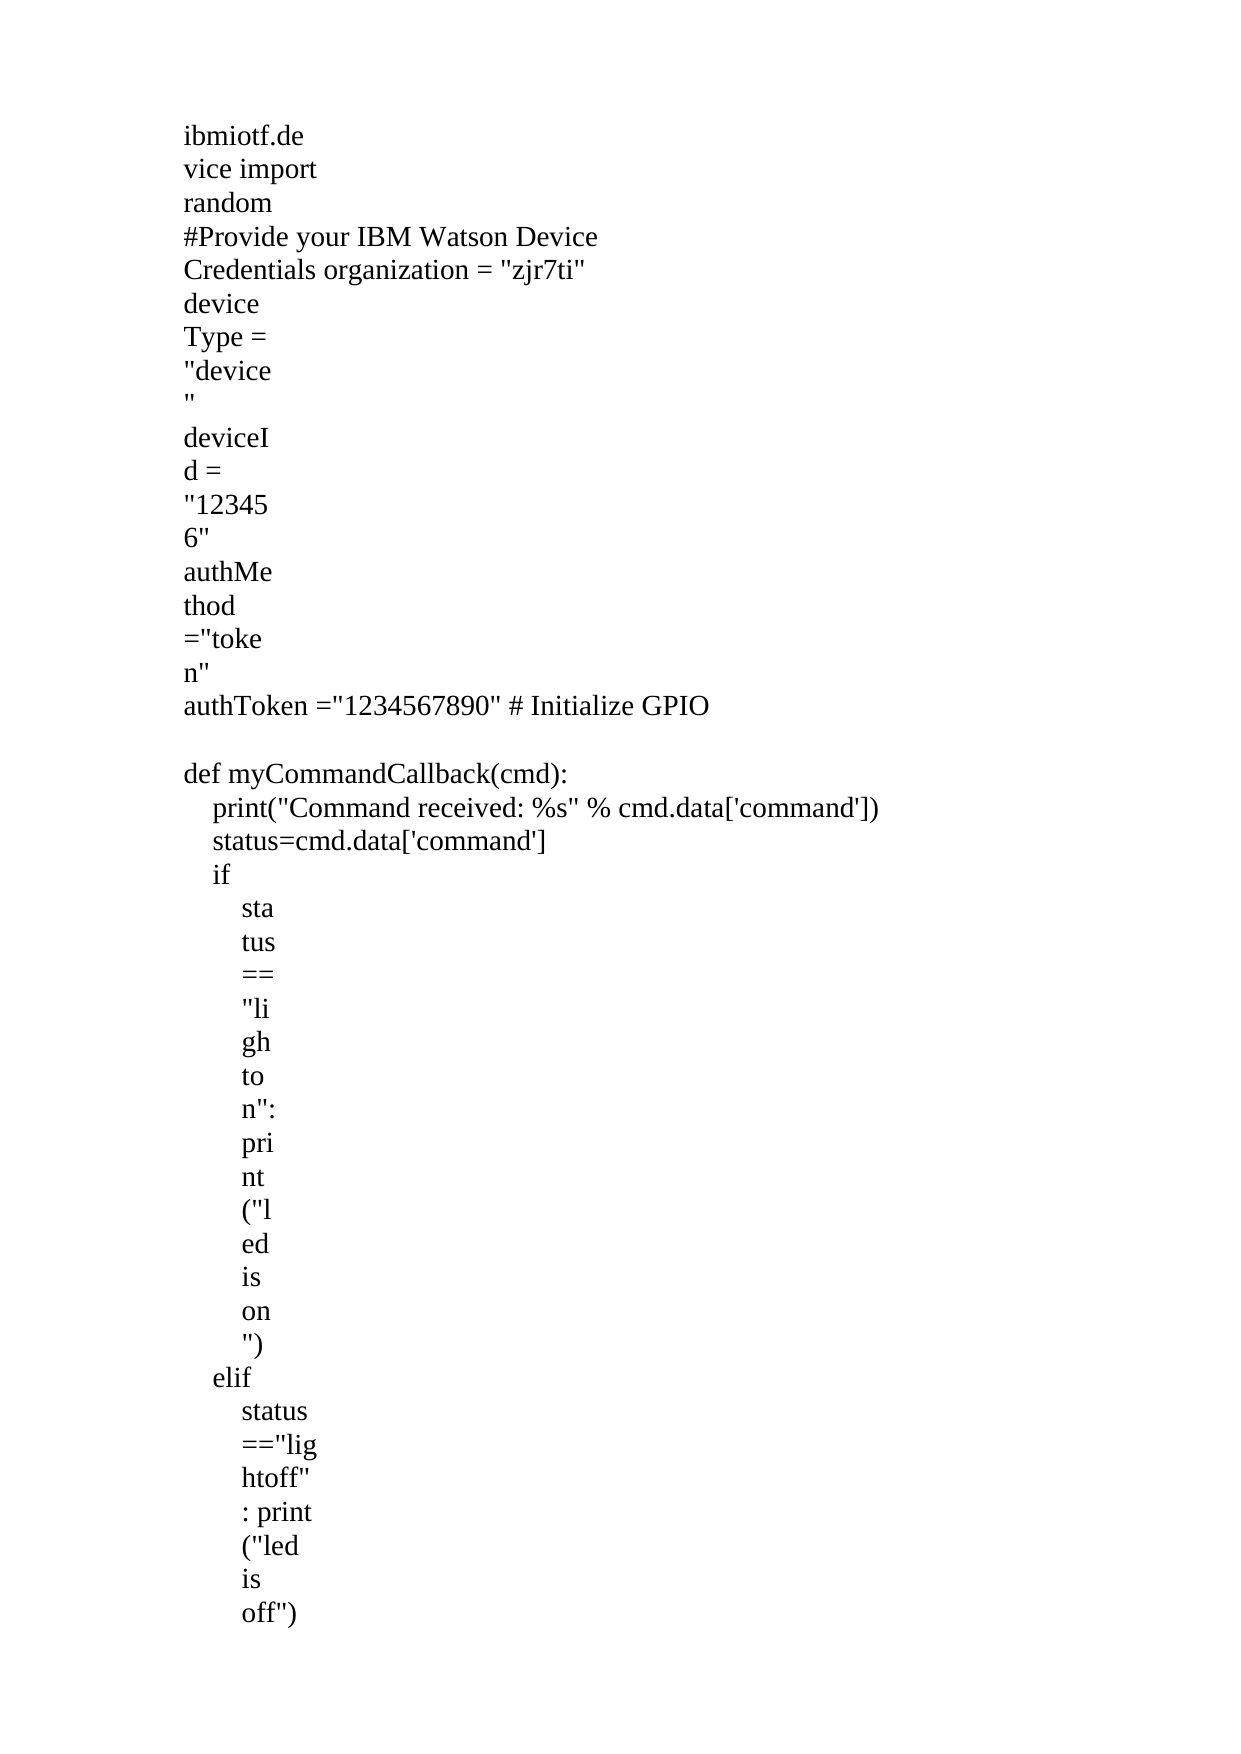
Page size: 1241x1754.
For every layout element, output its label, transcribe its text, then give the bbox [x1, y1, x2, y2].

text if status=="lighton": print ("led is on") [212, 857, 278, 1360]
text #Provide your IBM Watson Device Credentials organization = "zjr7ti" [183, 219, 677, 286]
text print("Command received: %s" % cmd.data['command']) status=cmd.data['command'] [212, 790, 983, 857]
text elif status=="lightoff": print ("led is off") [212, 1360, 317, 1628]
text def myCommandCallback(cmd): [183, 756, 1122, 790]
text deviceType = "device" deviceId = "123456" authMethod ="token" [183, 286, 274, 688]
text ibmiotf.device import random [183, 118, 317, 219]
text authToken ="1234567890" # Initialize GPIO [183, 688, 1122, 722]
